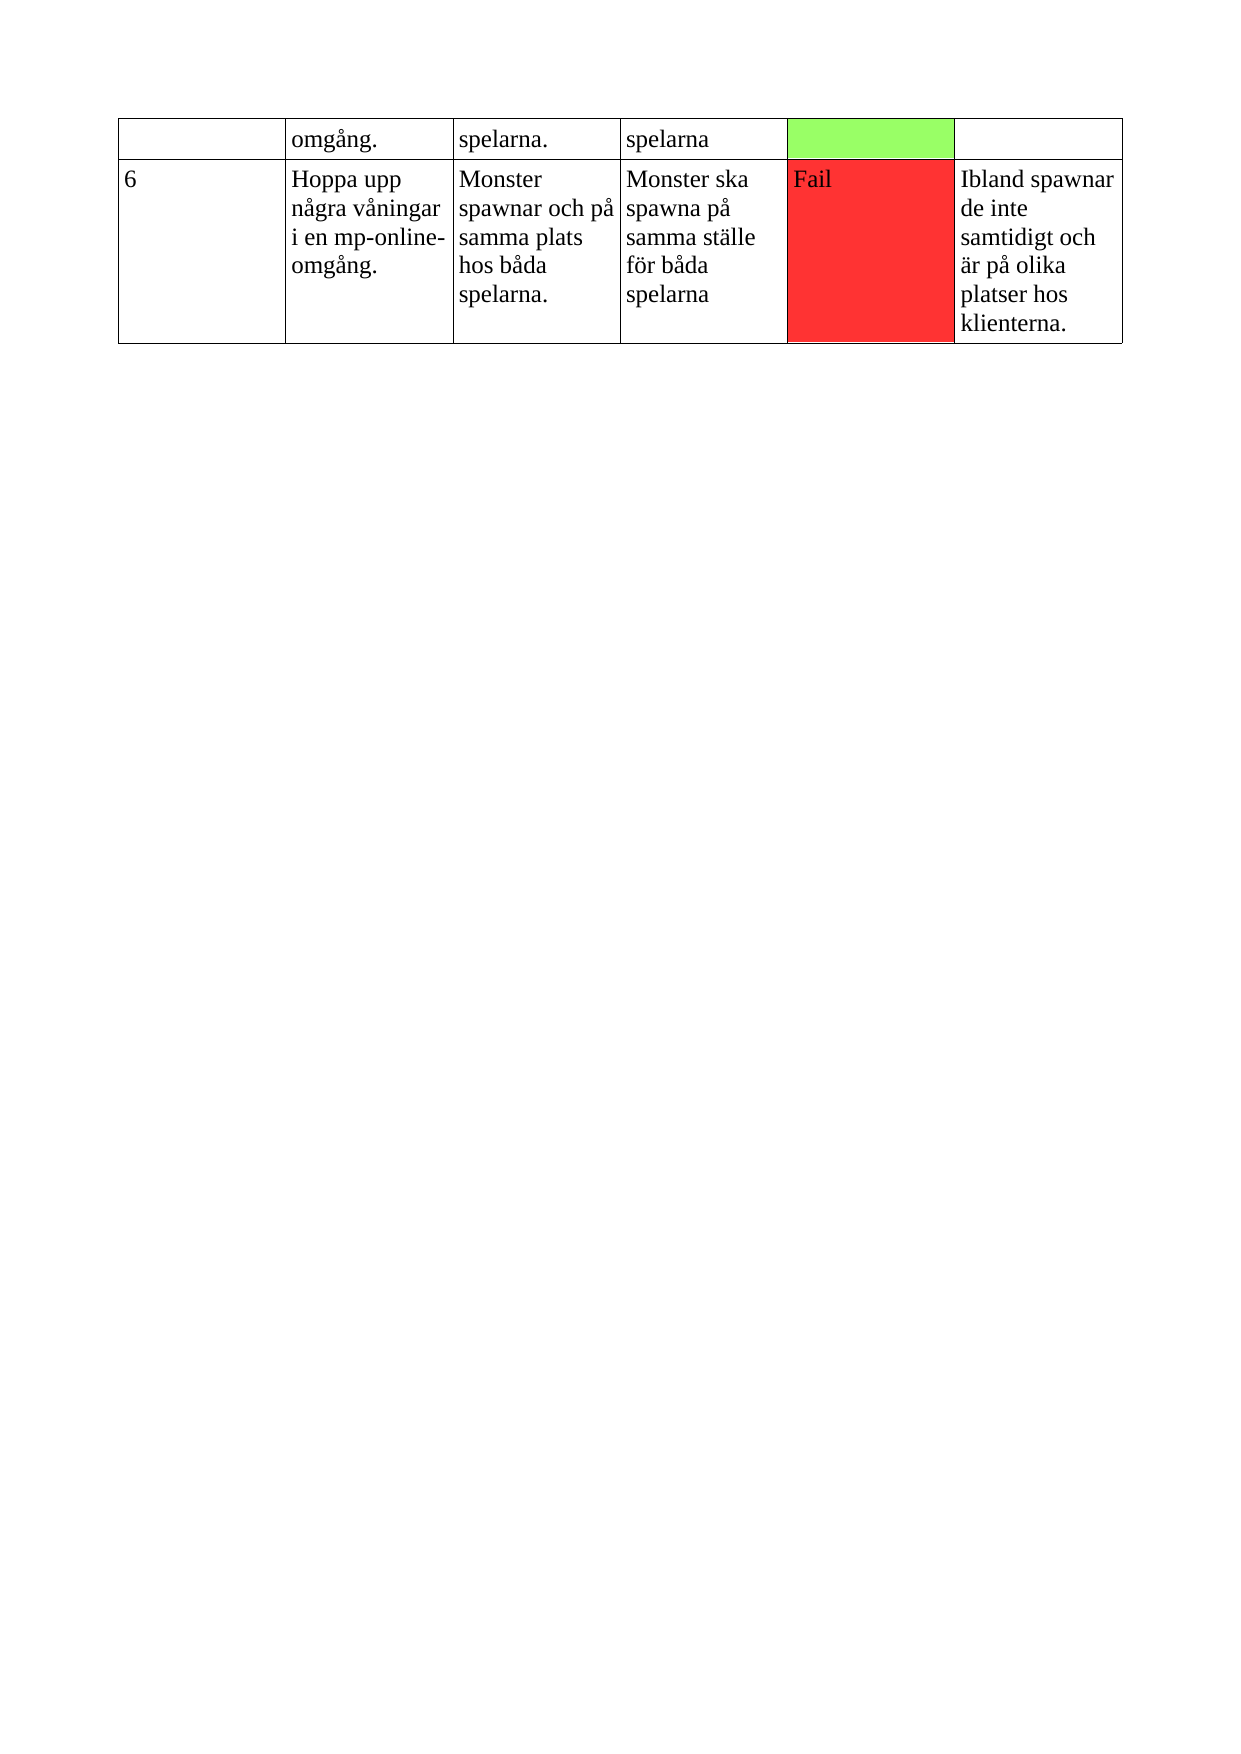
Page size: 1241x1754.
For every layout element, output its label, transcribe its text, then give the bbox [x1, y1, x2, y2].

table_cell [119, 119, 285, 158]
table_cell Monster ska spawna på samma ställe för båda spelarna [621, 160, 787, 342]
table_cell Monster spawnar och på samma plats hos båda spelarna. [454, 160, 620, 342]
table_cell 6 [119, 160, 285, 342]
table_cell omgång. [286, 119, 453, 158]
table_cell [955, 119, 1122, 158]
table_cell Ibland spawnar de inte samtidigt och är på olika platser hos klienterna. [955, 160, 1122, 342]
table_cell spelarna. [454, 119, 620, 158]
table_cell Fail [788, 160, 954, 342]
table_cell [788, 119, 954, 158]
table_cell spelarna [621, 119, 787, 158]
table_cell Hoppa upp några våningar i en mp-online-omgång. [286, 160, 453, 342]
